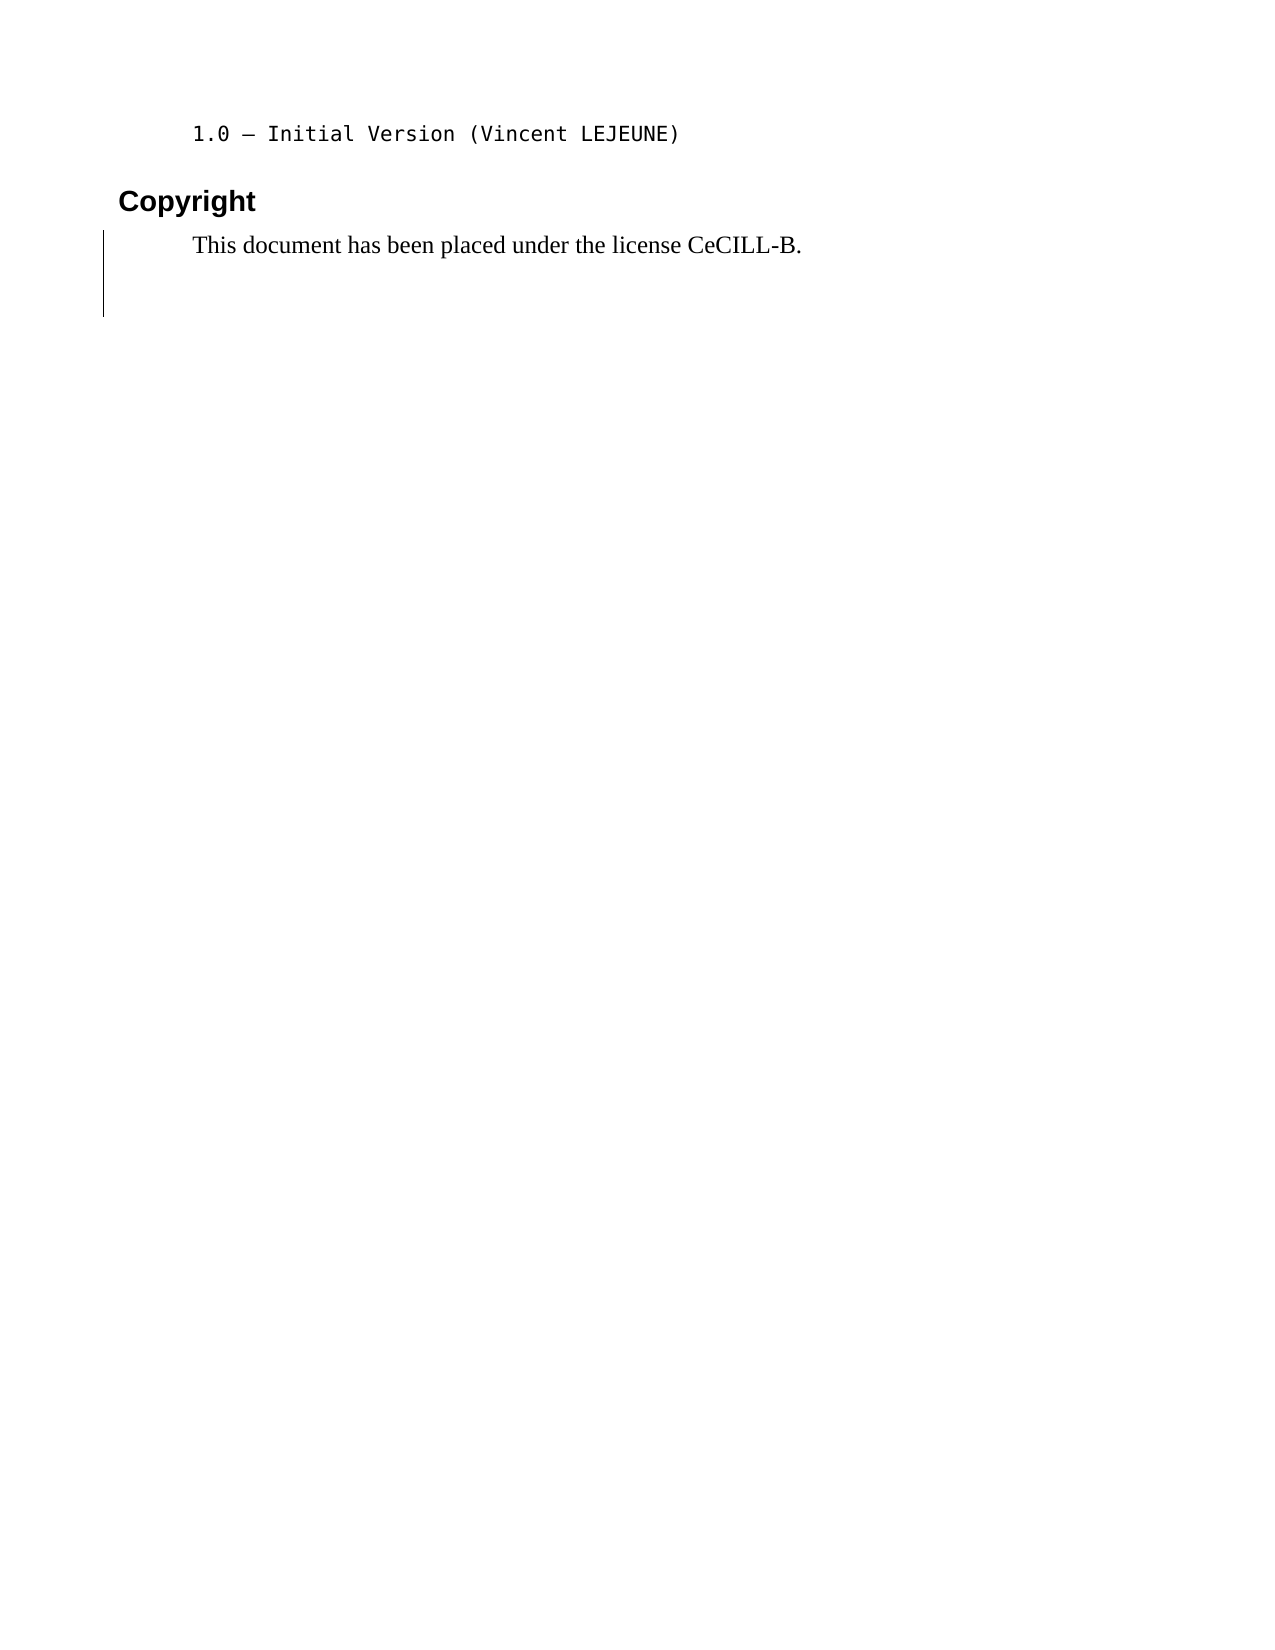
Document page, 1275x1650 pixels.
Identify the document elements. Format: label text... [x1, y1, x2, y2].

text 1.0 – Initial Version (Vincent LEJEUNE) [118, 118, 1157, 147]
subtitle Copyright [118, 184, 1157, 218]
text This document has been placed under the license CeCILL-B. [118, 230, 1157, 259]
